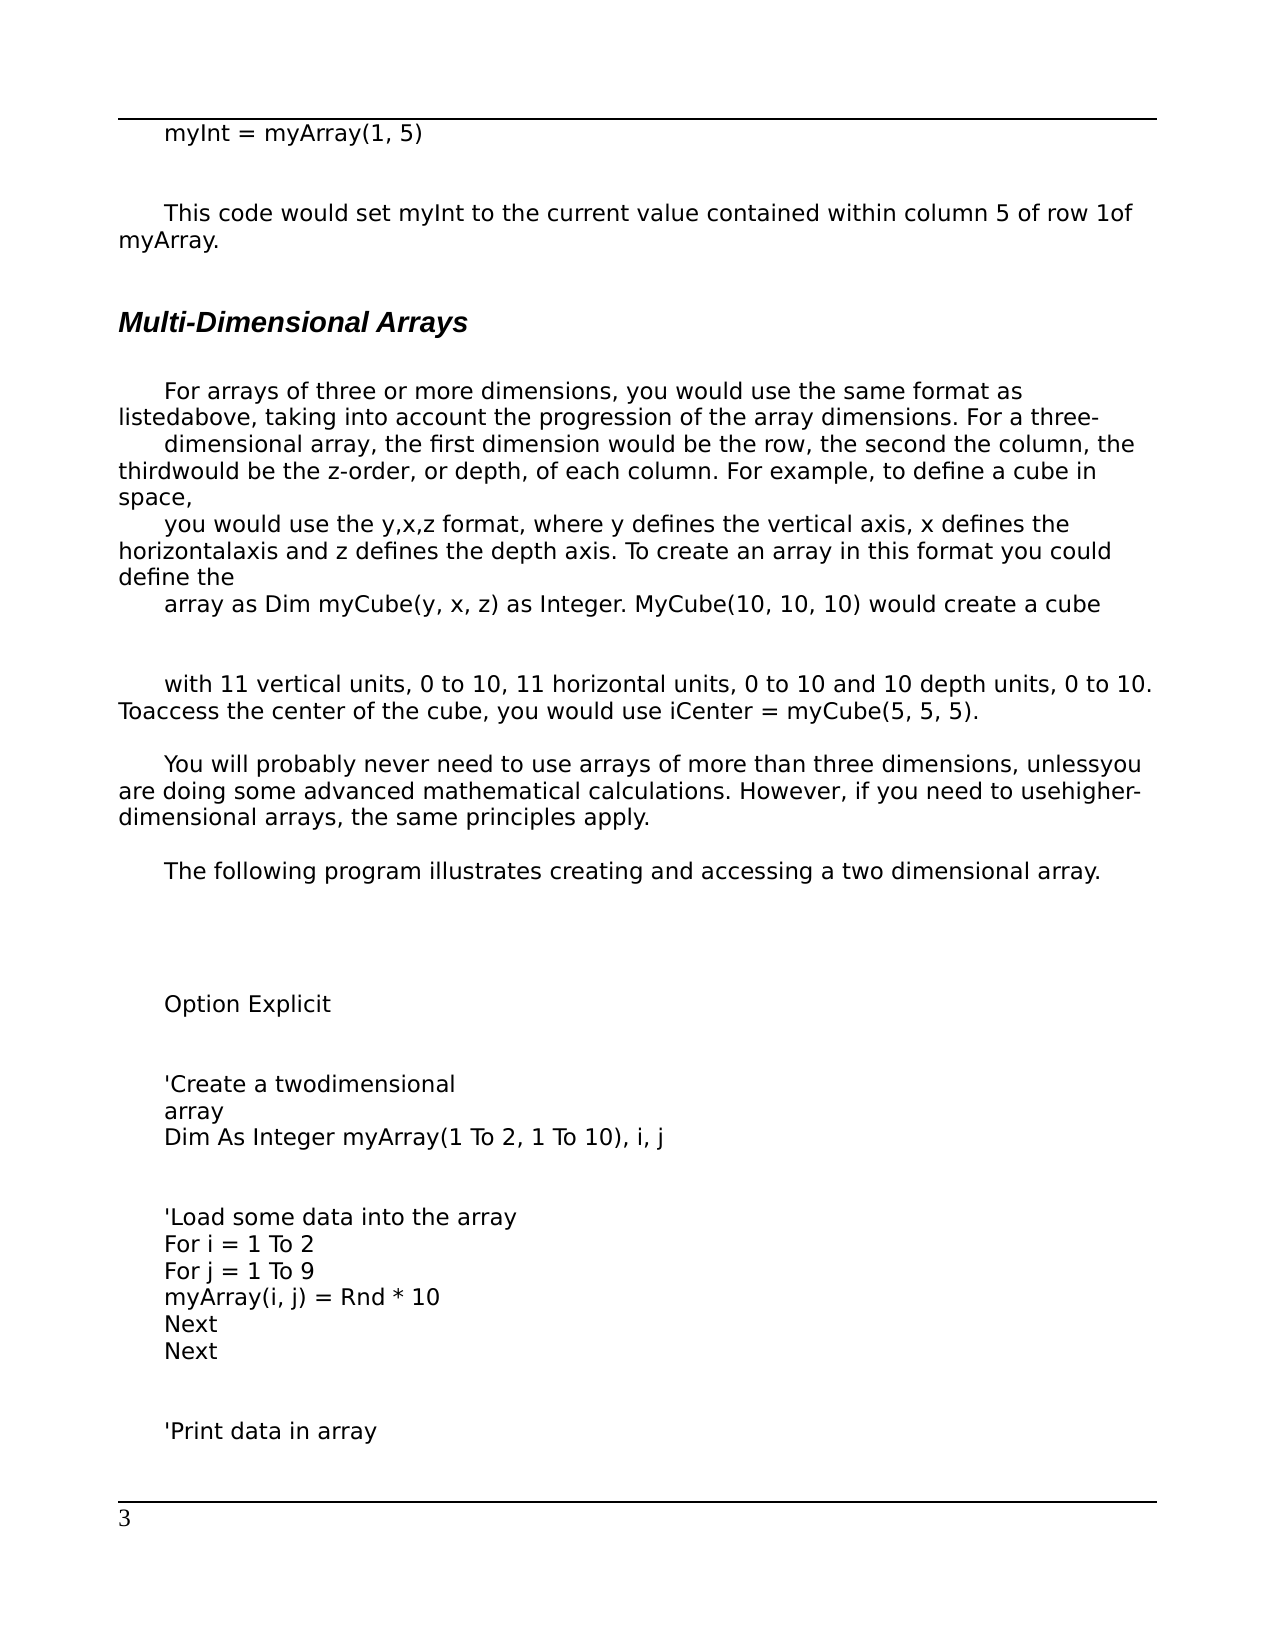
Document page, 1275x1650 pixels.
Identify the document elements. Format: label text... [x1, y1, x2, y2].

subtitle Multi-Dimensional Arrays [118, 305, 1157, 339]
text Next [118, 1311, 1157, 1338]
text Option Explicit [118, 991, 1157, 1018]
text 'Print data in array [118, 1418, 1157, 1444]
text Next [118, 1338, 1157, 1364]
text The following program illustrates creating and accessing a two dimensional array. [118, 858, 1157, 884]
text Dim As Integer myArray(1 To 2, 1 To 10), i, j [118, 1124, 1157, 1151]
text 'Load some data into the array [118, 1204, 1157, 1231]
text 'Create a twodimensional [118, 1071, 1157, 1098]
text For arrays of three or more dimensions, you would use the same format as listedabove, taking into account the progression of the array dimensions. For a three- [118, 378, 1157, 431]
text dimensional array, the first dimension would be the row, the second the column, the thirdwould be the z-order, or depth, of each column. For example, to define a cube in space, [118, 431, 1157, 511]
text For i = 1 To 2 [118, 1231, 1157, 1258]
text array [118, 1098, 1157, 1124]
text with 11 vertical units, 0 to 10, 11 horizontal units, 0 to 10 and 10 depth units, 0 to 10. Toaccess the center of the cube, you would use iCenter = myCube(5, 5, 5). [118, 671, 1157, 724]
text For j = 1 To 9 [118, 1258, 1157, 1284]
text myArray(i, j) = Rnd * 10 [118, 1284, 1157, 1311]
text You will probably never need to use arrays of more than three dimensions, unlessyou are doing some advanced mathematical calculations. However, if you need to usehigher-dimensional arrays, the same principles apply. [118, 751, 1157, 831]
text array as Dim myCube(y, x, z) as Integer. MyCube(10, 10, 10) would create a cube [118, 591, 1157, 618]
text you would use the y,x,z format, where y defines the vertical axis, x defines the horizontalaxis and z defines the depth axis. To create an array in this format you could define the [118, 511, 1157, 591]
text This code would set myInt to the current value contained within column 5 of row 1of myArray. [118, 200, 1157, 253]
text myInt = myArray(1, 5) [118, 120, 1157, 147]
